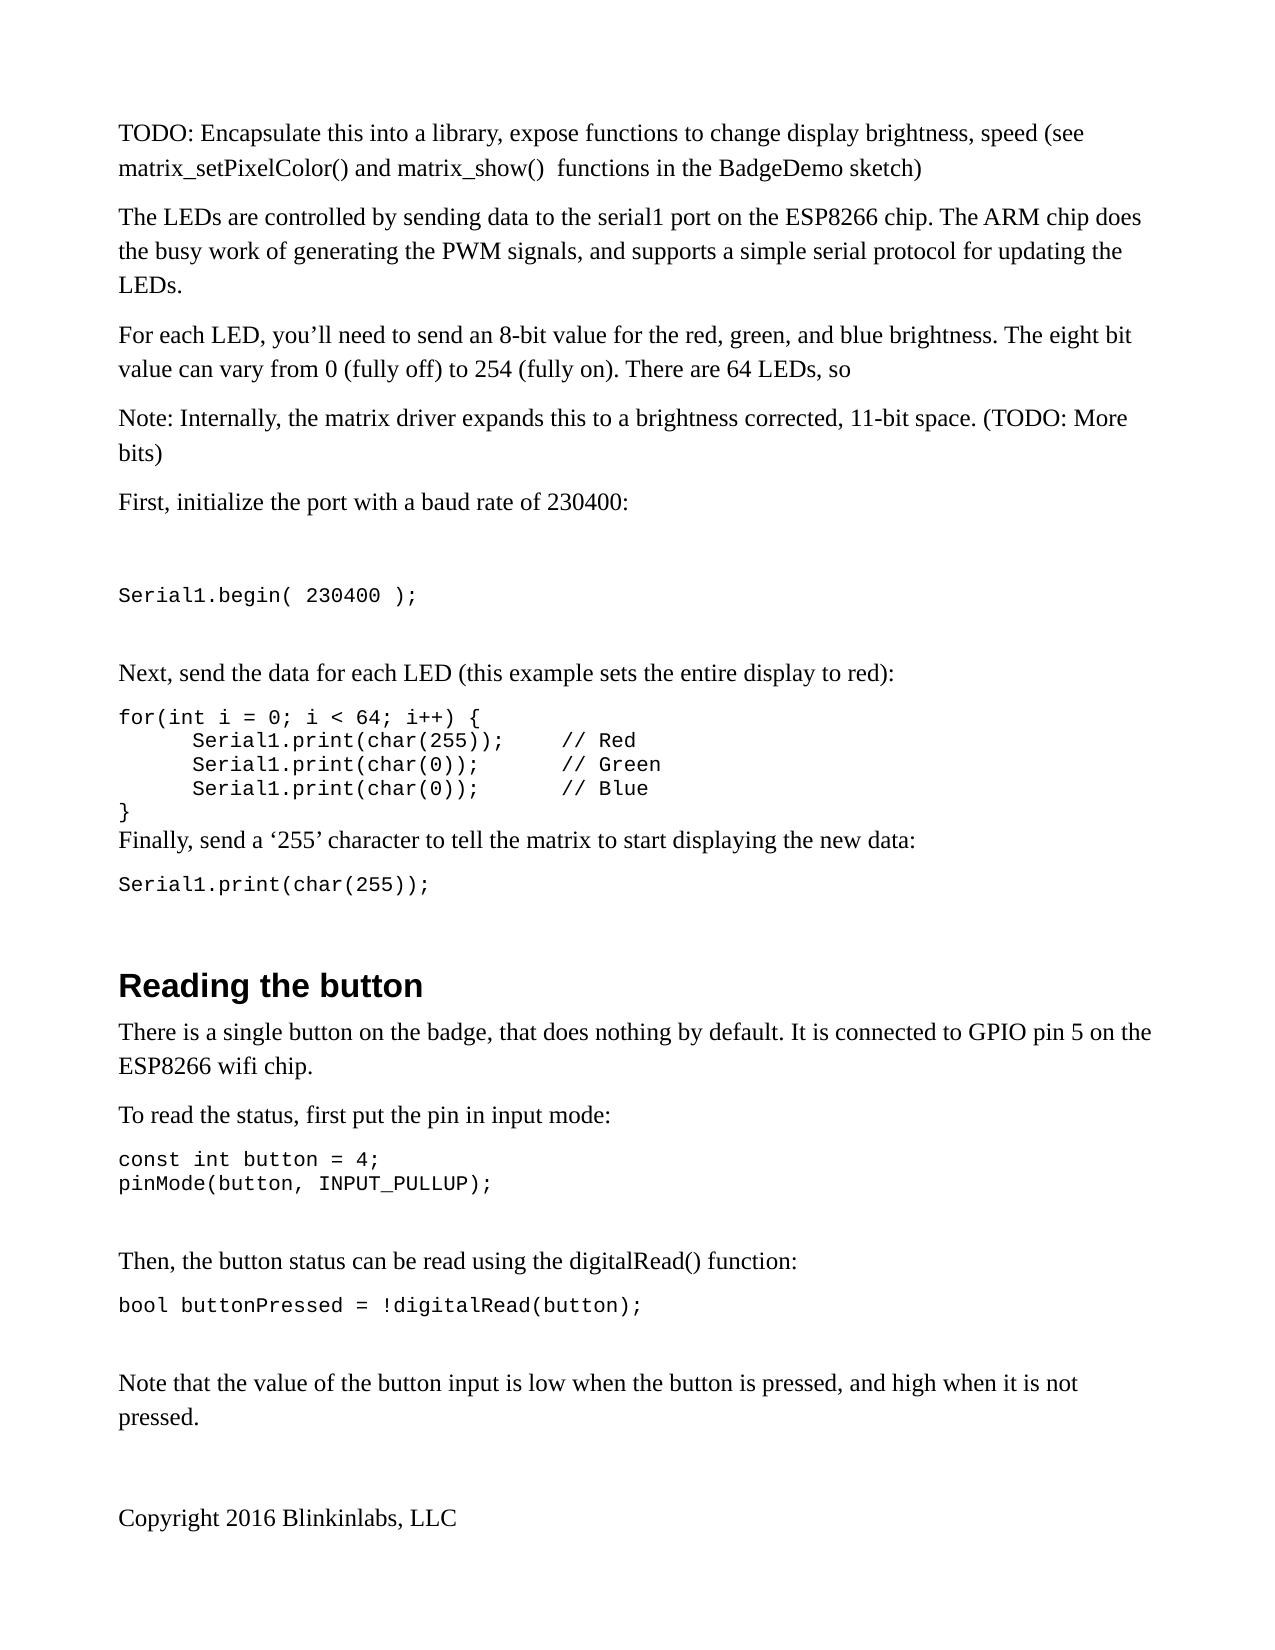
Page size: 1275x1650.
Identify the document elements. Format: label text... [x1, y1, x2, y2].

text TODO: Encapsulate this into a library, expose functions to change display brightness, speed (see matrix_setPixelColor() and matrix_show() functions in the BadgeDemo sketch) [118, 118, 1157, 181]
text bool buttonPressed = !digitalRead(button); [118, 1295, 1157, 1318]
text Serial1.print(char(0)); // Green [118, 754, 1157, 778]
text First, initialize the port with a baud rate of 230400: [118, 487, 1157, 516]
text Serial1.print(char(255)); // Red [118, 730, 1157, 754]
text There is a single button on the badge, that does nothing by default. It is connected to GPIO pin 5 on the ESP8266 wifi chip. [118, 1017, 1157, 1080]
text To read the status, first put the pin in input mode: [118, 1100, 1157, 1129]
text Next, send the data for each LED (this example sets the entire display to red): [118, 658, 1157, 686]
text Finally, send a ‘255’ character to tell the matrix to start displaying the new data: [118, 825, 1157, 854]
text Serial1.print(char(255)); [118, 874, 1157, 898]
text for(int i = 0; i < 64; i++) { [118, 707, 1157, 730]
text The LEDs are controlled by sending data to the serial1 port on the ESP8266 chip. The ARM chip does the busy work of generating the PWM signals, and supports a simple serial protocol for updating the LEDs. [118, 202, 1157, 299]
text Then, the button status can be read using the digitalRead() function: [118, 1246, 1157, 1274]
text } [118, 801, 1157, 825]
text Serial1.begin( 230400 ); [118, 585, 1157, 608]
subtitle Reading the button [118, 966, 1157, 1004]
text Serial1.print(char(0)); // Blue [118, 778, 1157, 801]
text For each LED, you’ll need to send an 8-bit value for the red, green, and blue brightness. The eight bit value can vary from 0 (fully off) to 254 (fully on). There are 64 LEDs, so [118, 320, 1157, 383]
text Note that the value of the button input is low when the button is pressed, and high when it is not pressed. [118, 1368, 1157, 1431]
text pinMode(button, INPUT_PULLUP); [118, 1173, 1157, 1197]
text Note: Internally, the matrix driver expands this to a brightness corrected, 11-bit space. (TODO: More bits) [118, 403, 1157, 466]
text const int button = 4; [118, 1149, 1157, 1173]
